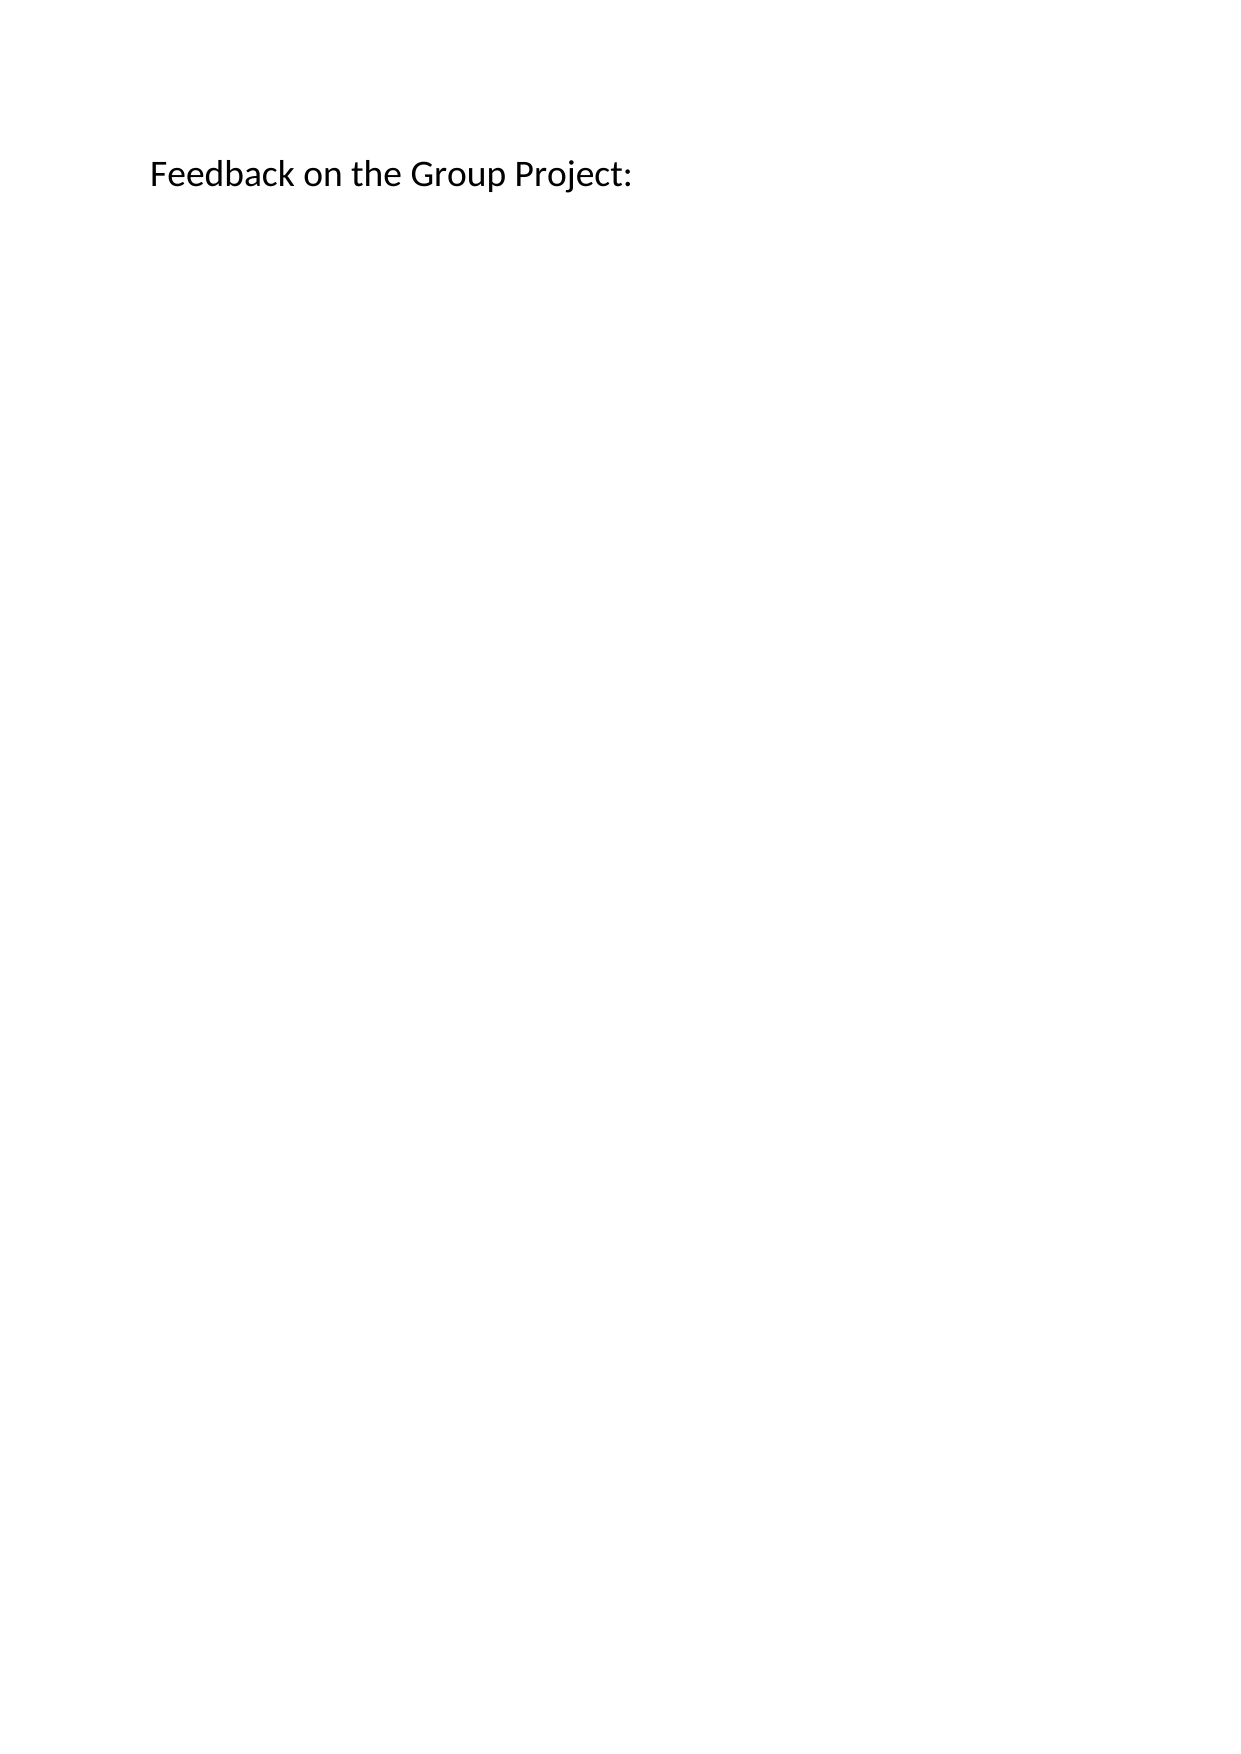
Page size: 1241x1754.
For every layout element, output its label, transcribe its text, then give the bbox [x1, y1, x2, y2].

text Feedback on the Group Project: [150, 150, 1090, 196]
